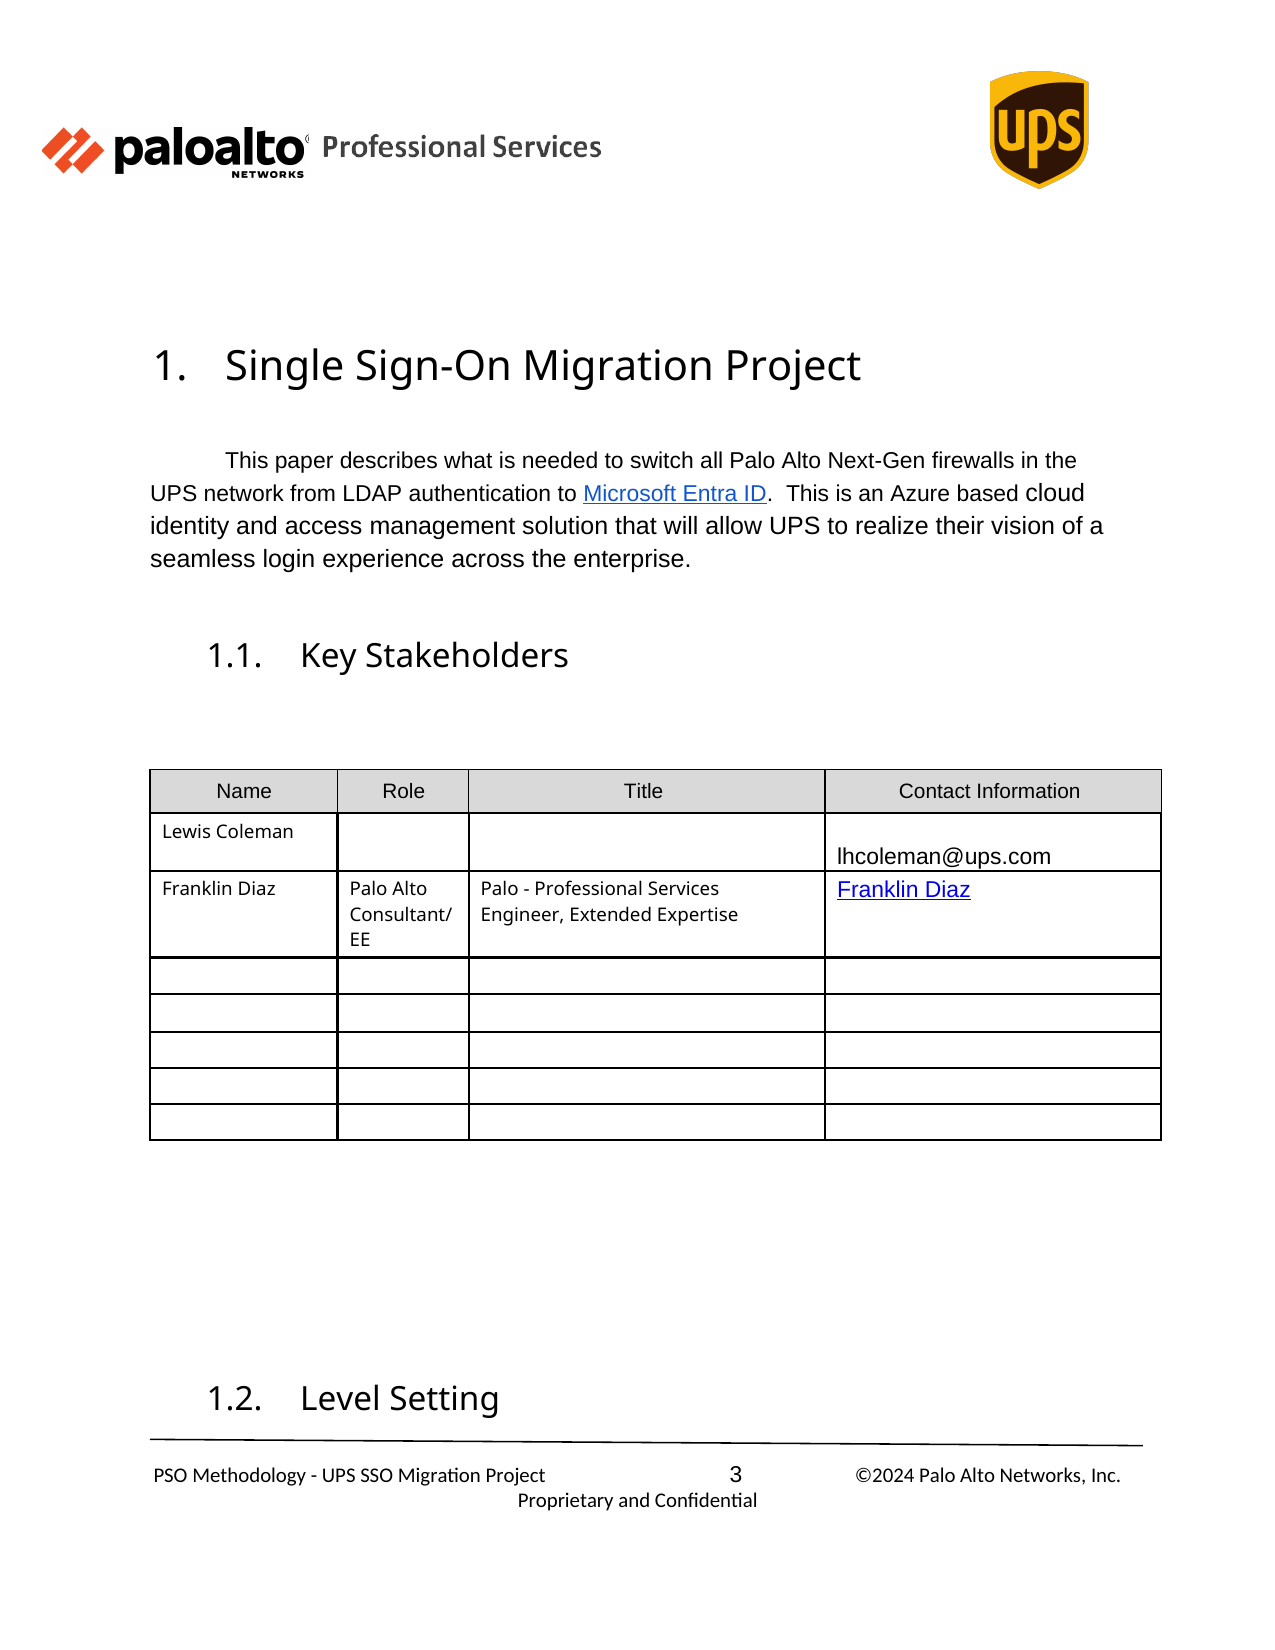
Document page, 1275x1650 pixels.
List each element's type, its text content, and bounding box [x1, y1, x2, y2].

table_cell [470, 1105, 824, 1139]
table_cell [826, 1069, 1160, 1103]
table_cell [339, 814, 468, 869]
table_cell [151, 1033, 336, 1067]
table_cell [339, 1069, 468, 1103]
subtitle Single Sign-On Migration Project [187, 335, 1125, 392]
table_header Role [338, 770, 468, 812]
table_cell [470, 814, 824, 869]
subtitle Level Setting [262, 1374, 1125, 1420]
picture [41, 127, 610, 178]
table_cell [826, 995, 1160, 1031]
table_cell [339, 1105, 468, 1139]
text This paper describes what is needed to switch all Palo Alto Next-Gen firewalls in the UPS network from LDAP authentication to Microsoft Entra ID. This is an Azure based cloud identity and access management solution that will allow UPS to realize their vision of a seamless login experience across the enterprise. [150, 447, 1125, 573]
table_cell Palo Alto Consultant/EE [339, 872, 468, 956]
table_header Contact Information [826, 770, 1161, 812]
table_cell [339, 995, 468, 1031]
table_cell [151, 995, 336, 1031]
table_cell [339, 1033, 468, 1067]
table_cell [151, 1105, 336, 1139]
table_cell Lewis Coleman [151, 814, 336, 869]
table_cell [470, 1033, 824, 1067]
table_cell [339, 959, 468, 992]
table_header Title [469, 770, 824, 812]
table_cell [826, 959, 1160, 992]
table_cell [151, 959, 336, 992]
table_cell Franklin Diaz [151, 872, 336, 956]
table_cell [470, 995, 824, 1031]
subtitle Key Stakeholders [262, 632, 1125, 678]
table_cell [826, 1033, 1160, 1067]
table_cell [470, 959, 824, 992]
table_cell Franklin Diaz [826, 872, 1160, 956]
table_cell [151, 1069, 336, 1103]
table_cell lhcoleman@ups.com [826, 814, 1160, 869]
table_cell [470, 1069, 824, 1103]
table_header Name [151, 770, 337, 812]
table_cell Palo - Professional Services Engineer, Extended Expertise [470, 872, 824, 956]
table_cell [826, 1105, 1160, 1139]
picture [989, 71, 1089, 190]
